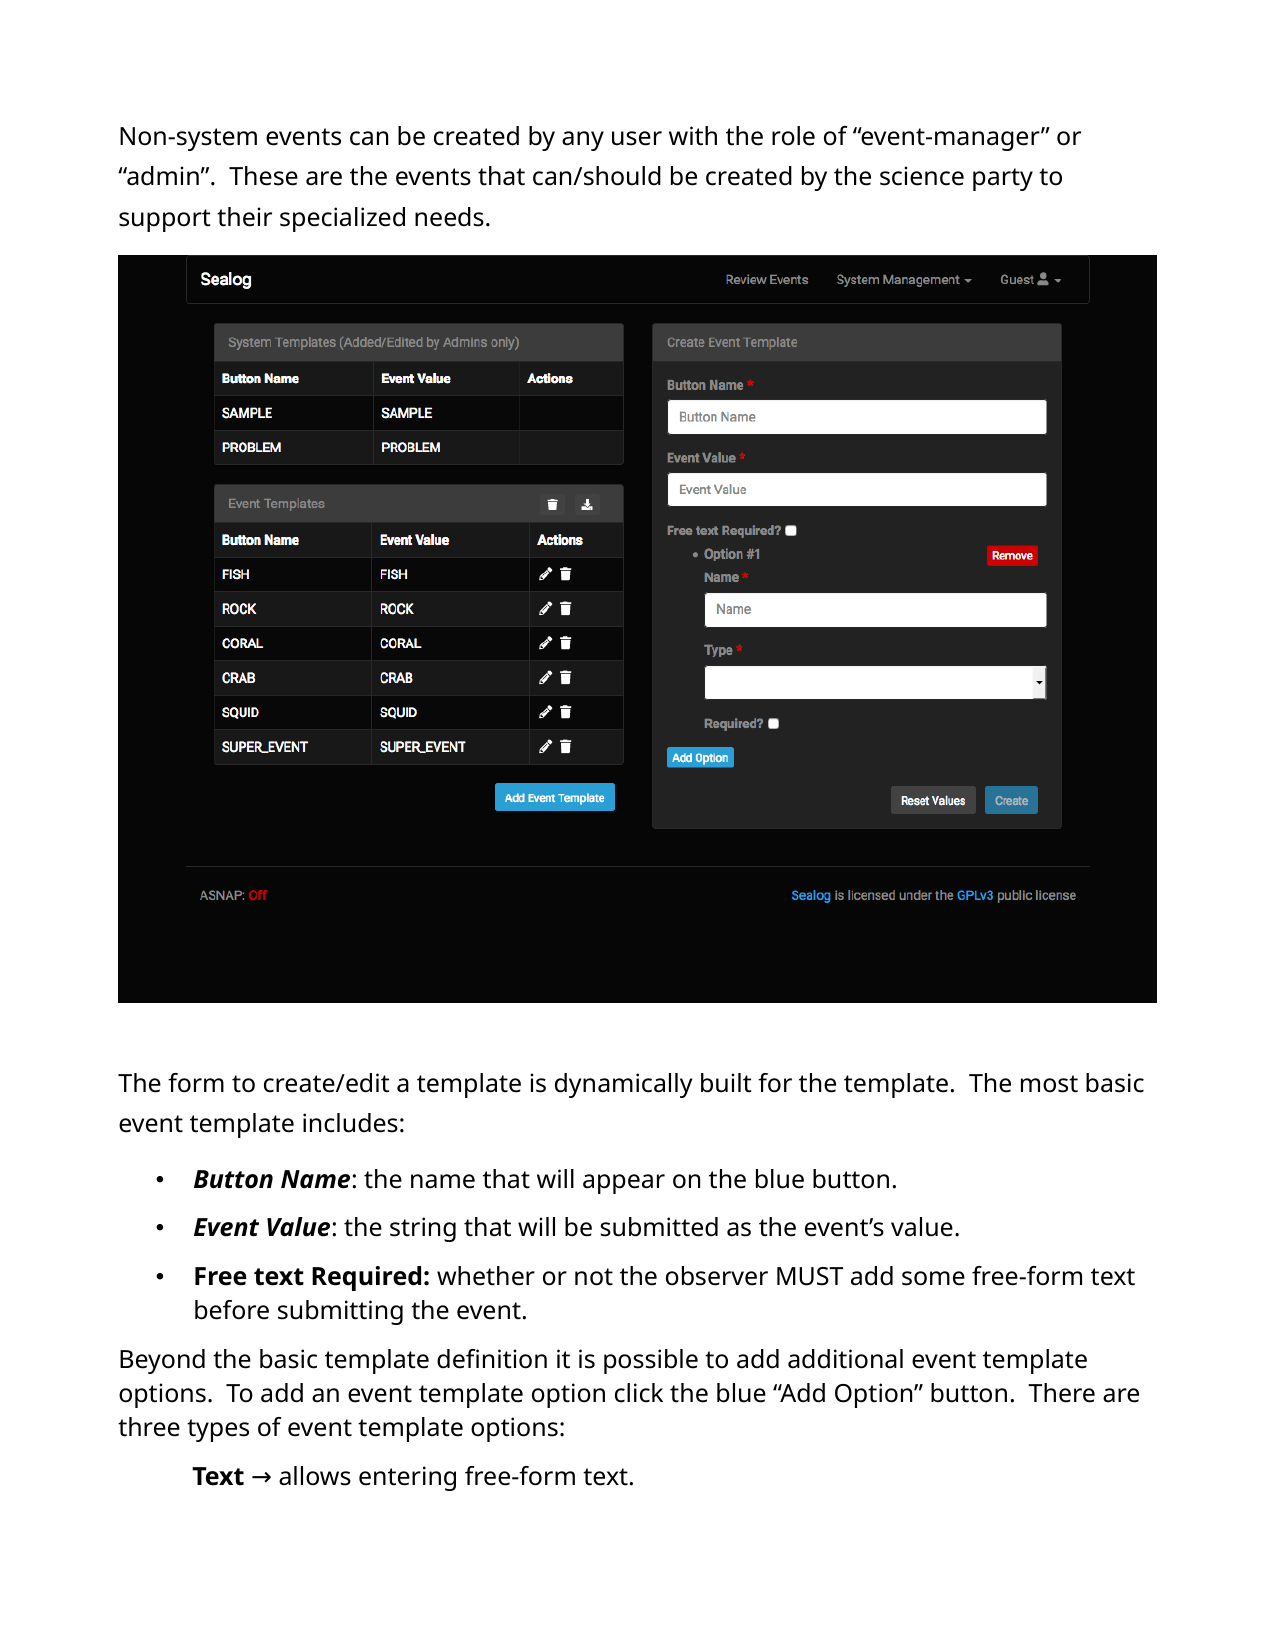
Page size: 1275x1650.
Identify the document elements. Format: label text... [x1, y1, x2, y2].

list Free text Required: whether or not the observer MUST add some free-form text before submitting the event. [156, 1259, 1157, 1327]
picture [118, 255, 1157, 1003]
text The form to create/edit a template is dynamically built for the template. The most basic event template includes: [118, 1065, 1157, 1140]
list Event Value: the string that will be submitted as the event’s value. [156, 1210, 1157, 1244]
text Non-system events can be created by any user with the role of “event-manager” or “admin”. These are the events that can/should be created by the science party to support their specialized needs. [118, 118, 1157, 234]
text Text → allows entering free-form text. [192, 1458, 1157, 1492]
text Beyond the basic template definition it is possible to add additional event template options. To add an event template option click the blue “Add Option” button. There are three types of event template options: [118, 1341, 1157, 1444]
list Button Name: the name that will appear on the blue button. [156, 1161, 1157, 1196]
